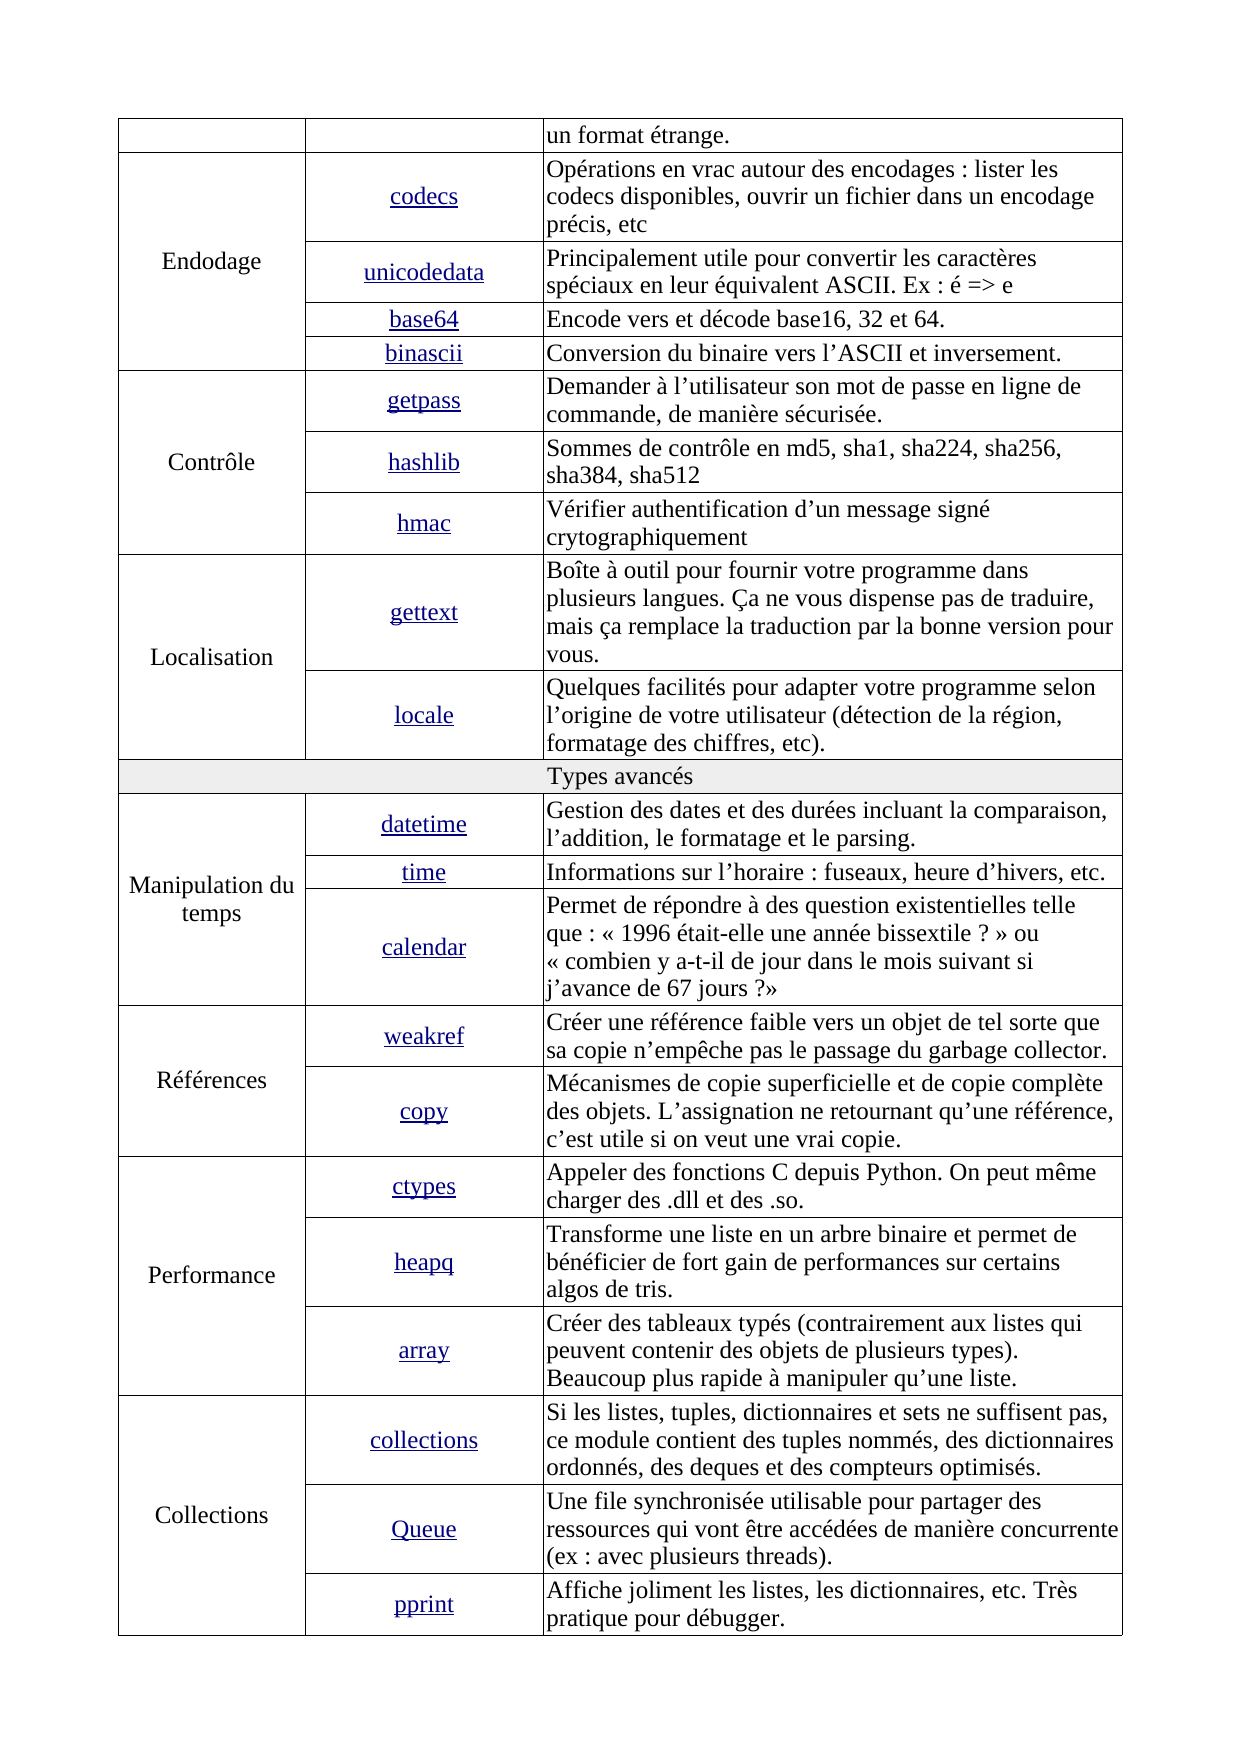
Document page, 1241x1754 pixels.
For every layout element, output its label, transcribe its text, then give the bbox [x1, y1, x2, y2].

table_cell base64 [306, 303, 543, 336]
table_cell weakref [306, 1006, 543, 1066]
table_cell Localisation [119, 555, 305, 759]
table_cell Créer une référence faible vers un objet de tel sorte que sa copie n’empêche pas le passage du garbage collector. [544, 1006, 1122, 1066]
table_cell [119, 119, 305, 152]
table_cell Encode vers et décode base16, 32 et 64. [544, 303, 1122, 336]
table_cell Boîte à outil pour fournir votre programme dans plusieurs langues. Ça ne vous dispense pas de traduire, mais ça remplace la traduction par la bonne version pour vous. [544, 555, 1122, 670]
table_cell Quelques facilités pour adapter votre programme selon l’origine de votre utilisateur (détection de la région, formatage des chiffres, etc). [544, 671, 1122, 759]
table_cell Demander à l’utilisateur son mot de passe en ligne de commande, de manière sécurisée. [544, 371, 1122, 431]
table_cell hashlib [306, 432, 543, 492]
table_cell [306, 119, 543, 152]
table_cell Queue [306, 1485, 543, 1573]
table_cell binascii [306, 337, 543, 369]
table_cell Endodage [119, 153, 305, 369]
table_cell codecs [306, 153, 543, 241]
table_cell hmac [306, 493, 543, 553]
table_cell Permet de répondre à des question existentielles telle que : « 1996 était-elle une année bissextile ? » ou « combien y a-t-il de jour dans le mois suivant si j’avance de 67 jours ?» [544, 889, 1122, 1005]
table_cell Mécanismes de copie superficielle et de copie complète des objets. L’assignation ne retournant qu’une référence, c’est utile si on veut une vrai copie. [544, 1067, 1122, 1156]
table_cell Principalement utile pour convertir les caractères spéciaux en leur équivalent ASCII. Ex : é => e [544, 242, 1122, 302]
table_cell collections [306, 1396, 543, 1484]
table_cell unicodedata [306, 242, 543, 302]
table_cell Manipulation du temps [119, 794, 305, 1005]
table_cell locale [306, 671, 543, 759]
table_cell Sommes de contrôle en md5, sha1, sha224, sha256, sha384, sha512 [544, 432, 1122, 492]
table_cell datetime [306, 794, 543, 855]
table_cell copy [306, 1067, 543, 1156]
table_cell heapq [306, 1218, 543, 1306]
table_cell calendar [306, 889, 543, 1005]
table_cell Vérifier authentification d’un message signé crytographiquement [544, 493, 1122, 553]
table_cell Transforme une liste en un arbre binaire et permet de bénéficier de fort gain de performances sur certains algos de tris. [544, 1218, 1122, 1306]
table_cell Opérations en vrac autour des encodages : lister les codecs disponibles, ouvrir un fichier dans un encodage précis, etc [544, 153, 1122, 241]
table_cell Appeler des fonctions C depuis Python. On peut même charger des .dll et des .so. [544, 1157, 1122, 1217]
table_cell Types avancés [119, 760, 1122, 793]
table_cell Contrôle [119, 371, 305, 553]
table_cell Une file synchronisée utilisable pour partager des ressources qui vont être accédées de manière concurrente (ex : avec plusieurs threads). [544, 1485, 1122, 1573]
table_cell Conversion du binaire vers l’ASCII et inversement. [544, 337, 1122, 369]
table_cell Références [119, 1006, 305, 1156]
table_cell time [306, 856, 543, 888]
table_cell un format étrange. [544, 119, 1122, 152]
table_cell Si les listes, tuples, dictionnaires et sets ne suffisent pas, ce module contient des tuples nommés, des dictionnaires ordonnés, des deques et des compteurs optimisés. [544, 1396, 1122, 1484]
table_cell ctypes [306, 1157, 543, 1217]
table_cell Informations sur l’horaire : fuseaux, heure d’hivers, etc. [544, 856, 1122, 888]
table_cell Performance [119, 1157, 305, 1395]
table_cell pprint [306, 1574, 543, 1634]
table_cell getpass [306, 371, 543, 431]
table_cell Gestion des dates et des durées incluant la comparaison, l’addition, le formatage et le parsing. [544, 794, 1122, 855]
table_cell Affiche joliment les listes, les dictionnaires, etc. Très pratique pour débugger. [544, 1574, 1122, 1634]
table_cell Créer des tableaux typés (contrairement aux listes qui peuvent contenir des objets de plusieurs types). Beaucoup plus rapide à manipuler qu’une liste. [544, 1307, 1122, 1395]
table_cell Collections [119, 1396, 305, 1634]
table_cell array [306, 1307, 543, 1395]
table_cell gettext [306, 555, 543, 670]
